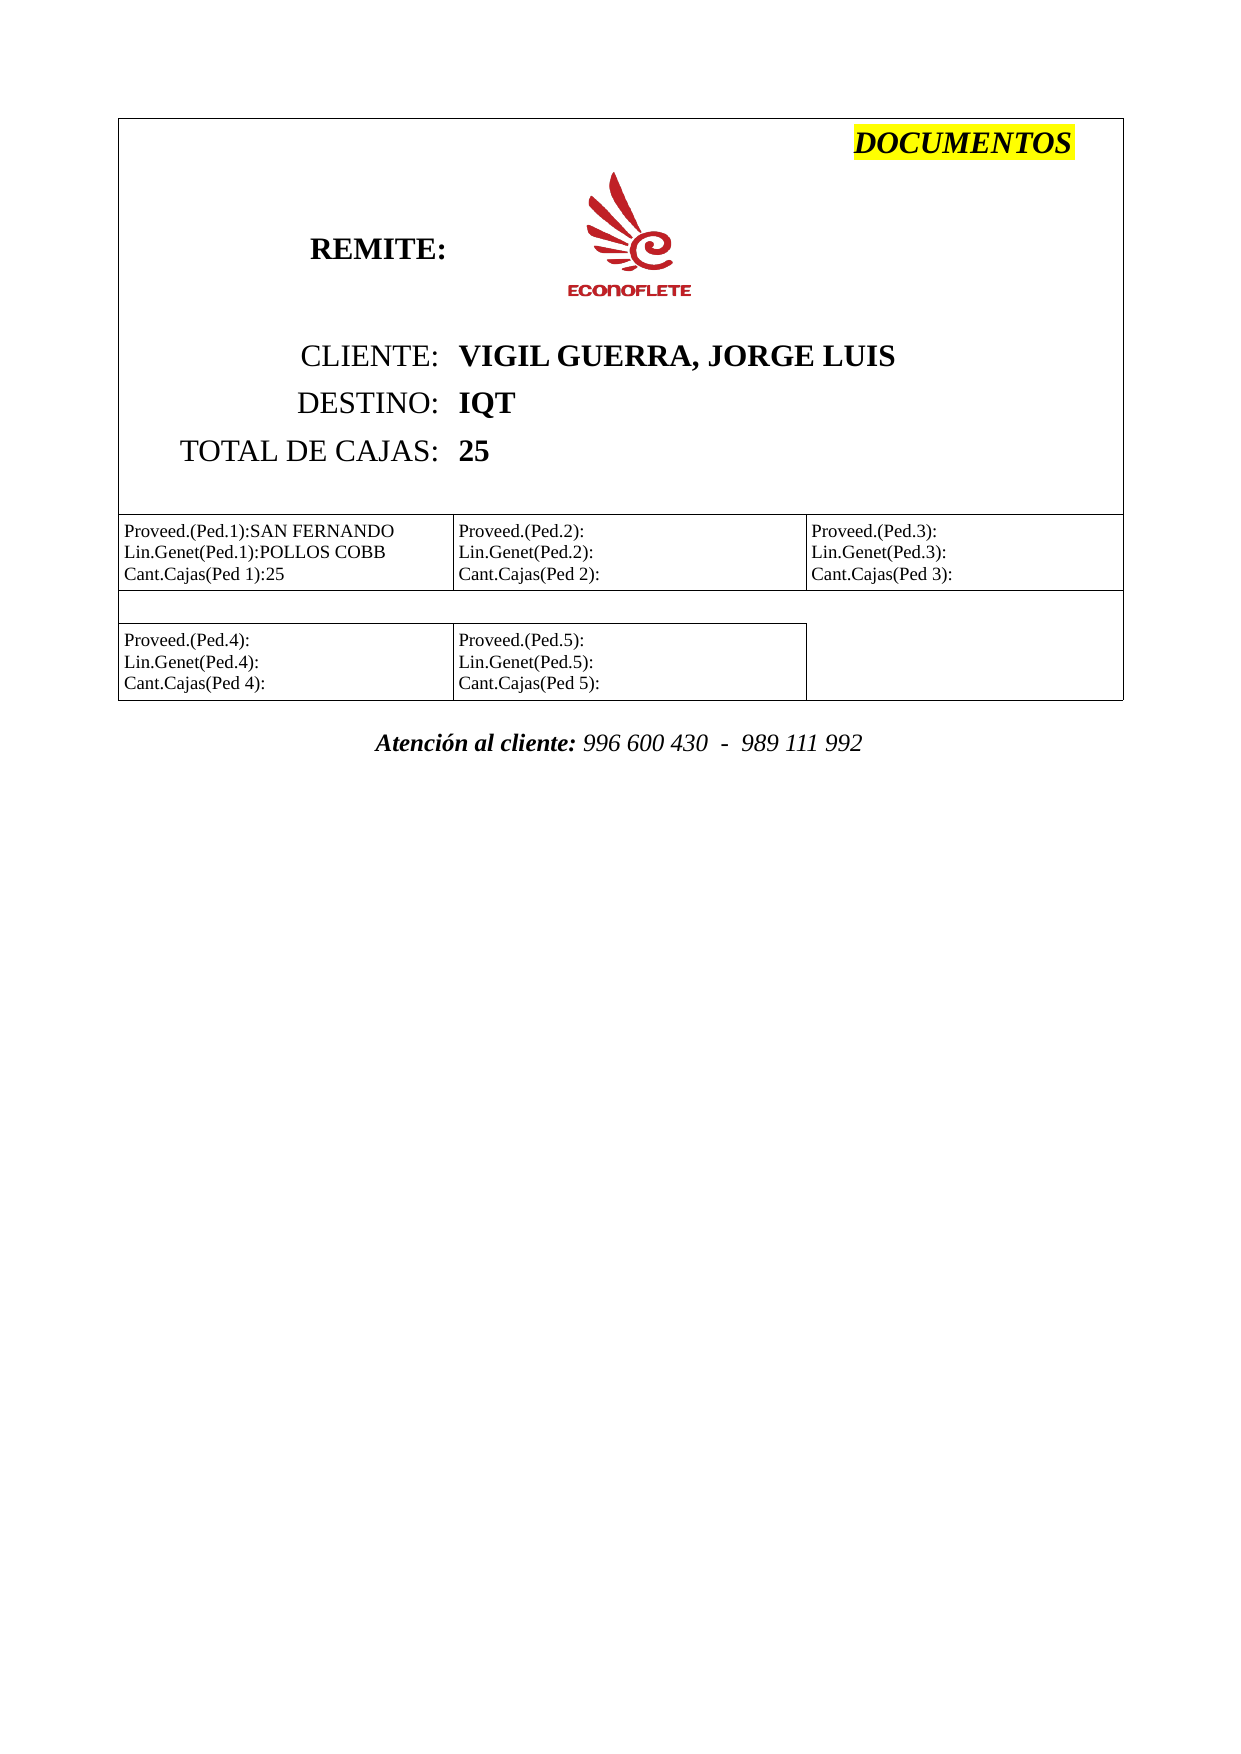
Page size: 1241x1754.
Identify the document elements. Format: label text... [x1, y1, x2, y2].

table_cell [806, 379, 1123, 426]
table_cell [806, 474, 1123, 514]
table_header [453, 119, 806, 166]
table_cell VIGIL GUERRA, JORGE LUIS [453, 332, 1123, 379]
table_cell Proveed.(Ped.3): Lin.Genet(Ped.3): Cant.Cajas(Ped 3): [807, 515, 1123, 590]
table_cell [453, 474, 806, 514]
table_cell [119, 591, 453, 623]
text Atención al cliente: 996 600 430 - 989 111 992 [118, 728, 1122, 757]
table_cell [453, 591, 806, 623]
table_cell [807, 623, 1123, 699]
table_cell TOTAL DE CAJAS: [119, 426, 453, 474]
table_cell Proveed.(Ped.4): Lin.Genet(Ped.4): Cant.Cajas(Ped 4): [119, 624, 453, 699]
table_cell [453, 166, 806, 332]
table_cell [806, 166, 1123, 332]
picture [552, 171, 707, 297]
table_cell CLIENTE: [119, 332, 453, 379]
table_cell [119, 474, 453, 514]
table_header DOCUMENTOS [806, 119, 1123, 166]
table_cell IQT [453, 379, 806, 426]
table_cell [806, 591, 1123, 623]
table_cell REMITE: [119, 166, 453, 332]
table_cell Proveed.(Ped.5): Lin.Genet(Ped.5): Cant.Cajas(Ped 5): [454, 624, 806, 699]
table_cell Proveed.(Ped.1):SAN FERNANDO Lin.Genet(Ped.1):POLLOS COBB Cant.Cajas(Ped 1):25 [119, 515, 453, 590]
table_cell Proveed.(Ped.2): Lin.Genet(Ped.2): Cant.Cajas(Ped 2): [454, 515, 806, 590]
table_cell 25 [453, 426, 1123, 474]
table_cell DESTINO: [119, 379, 453, 426]
table_header [119, 119, 453, 166]
